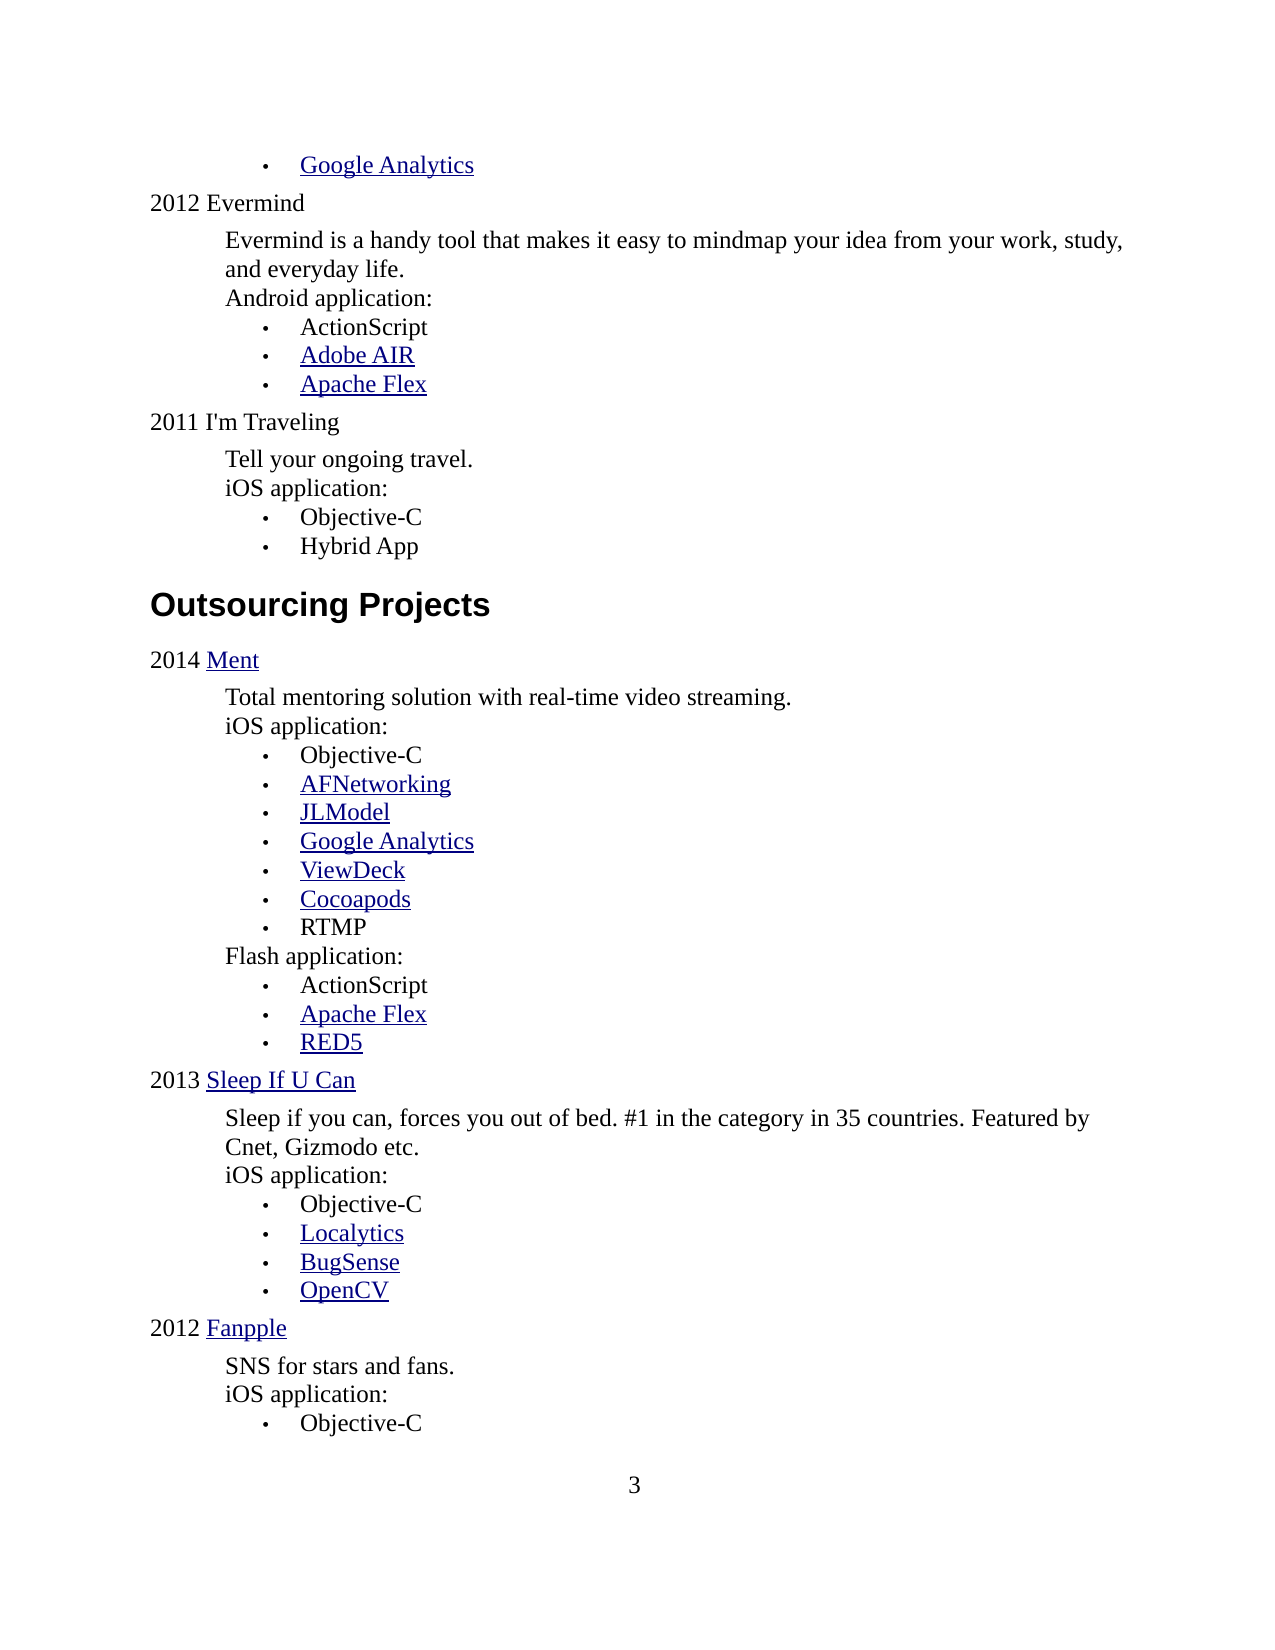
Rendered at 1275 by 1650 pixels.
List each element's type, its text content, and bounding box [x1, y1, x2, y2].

text 2011 I'm Traveling [150, 407, 1125, 436]
list RTMP [262, 912, 1125, 941]
list JLModel [262, 797, 1125, 826]
text 2014 Ment [150, 645, 1125, 673]
list Cocoapods [262, 884, 1125, 912]
text Flash application: [225, 941, 1125, 970]
list Objective-C [262, 740, 1125, 769]
list Apache Flex [262, 999, 1125, 1027]
text Sleep if you can, forces you out of bed. #1 in the category in 35 countries. Featured by Cnet, Gizmodo etc. [225, 1103, 1125, 1160]
list Hybrid App [262, 531, 1125, 559]
list Objective-C [262, 1189, 1125, 1218]
list RED5 [262, 1027, 1125, 1056]
text iOS application: [225, 1160, 1125, 1189]
text SNS for stars and fans. [225, 1351, 1125, 1379]
list Google Analytics [262, 826, 1125, 855]
text Total mentoring solution with real-time video streaming. [225, 682, 1125, 711]
list AFNetworking [262, 769, 1125, 797]
list ViewDeck [262, 855, 1125, 884]
text 2012 Fanpple [150, 1313, 1125, 1342]
text Tell your ongoing travel. [225, 444, 1125, 473]
list Objective-C [262, 502, 1125, 531]
list OpenCV [262, 1275, 1125, 1304]
text Android application: [225, 283, 1125, 312]
list Objective-C [262, 1408, 1125, 1437]
list Google Analytics [262, 150, 1125, 179]
text 2012 Evermind [150, 188, 1125, 216]
list ActionScript [262, 312, 1125, 340]
text 2013 Sleep If U Can [150, 1065, 1125, 1094]
subtitle Outsourcing Projects [150, 584, 1125, 623]
text Evermind is a handy tool that makes it easy to mindmap your idea from your work, study, and everyday life. [225, 225, 1125, 283]
list Apache Flex [262, 369, 1125, 398]
list Adobe AIR [262, 340, 1125, 369]
list Localytics [262, 1218, 1125, 1247]
text iOS application: [225, 711, 1125, 740]
list ActionScript [262, 970, 1125, 999]
text iOS application: [225, 473, 1125, 502]
text iOS application: [225, 1379, 1125, 1408]
list BugSense [262, 1247, 1125, 1275]
